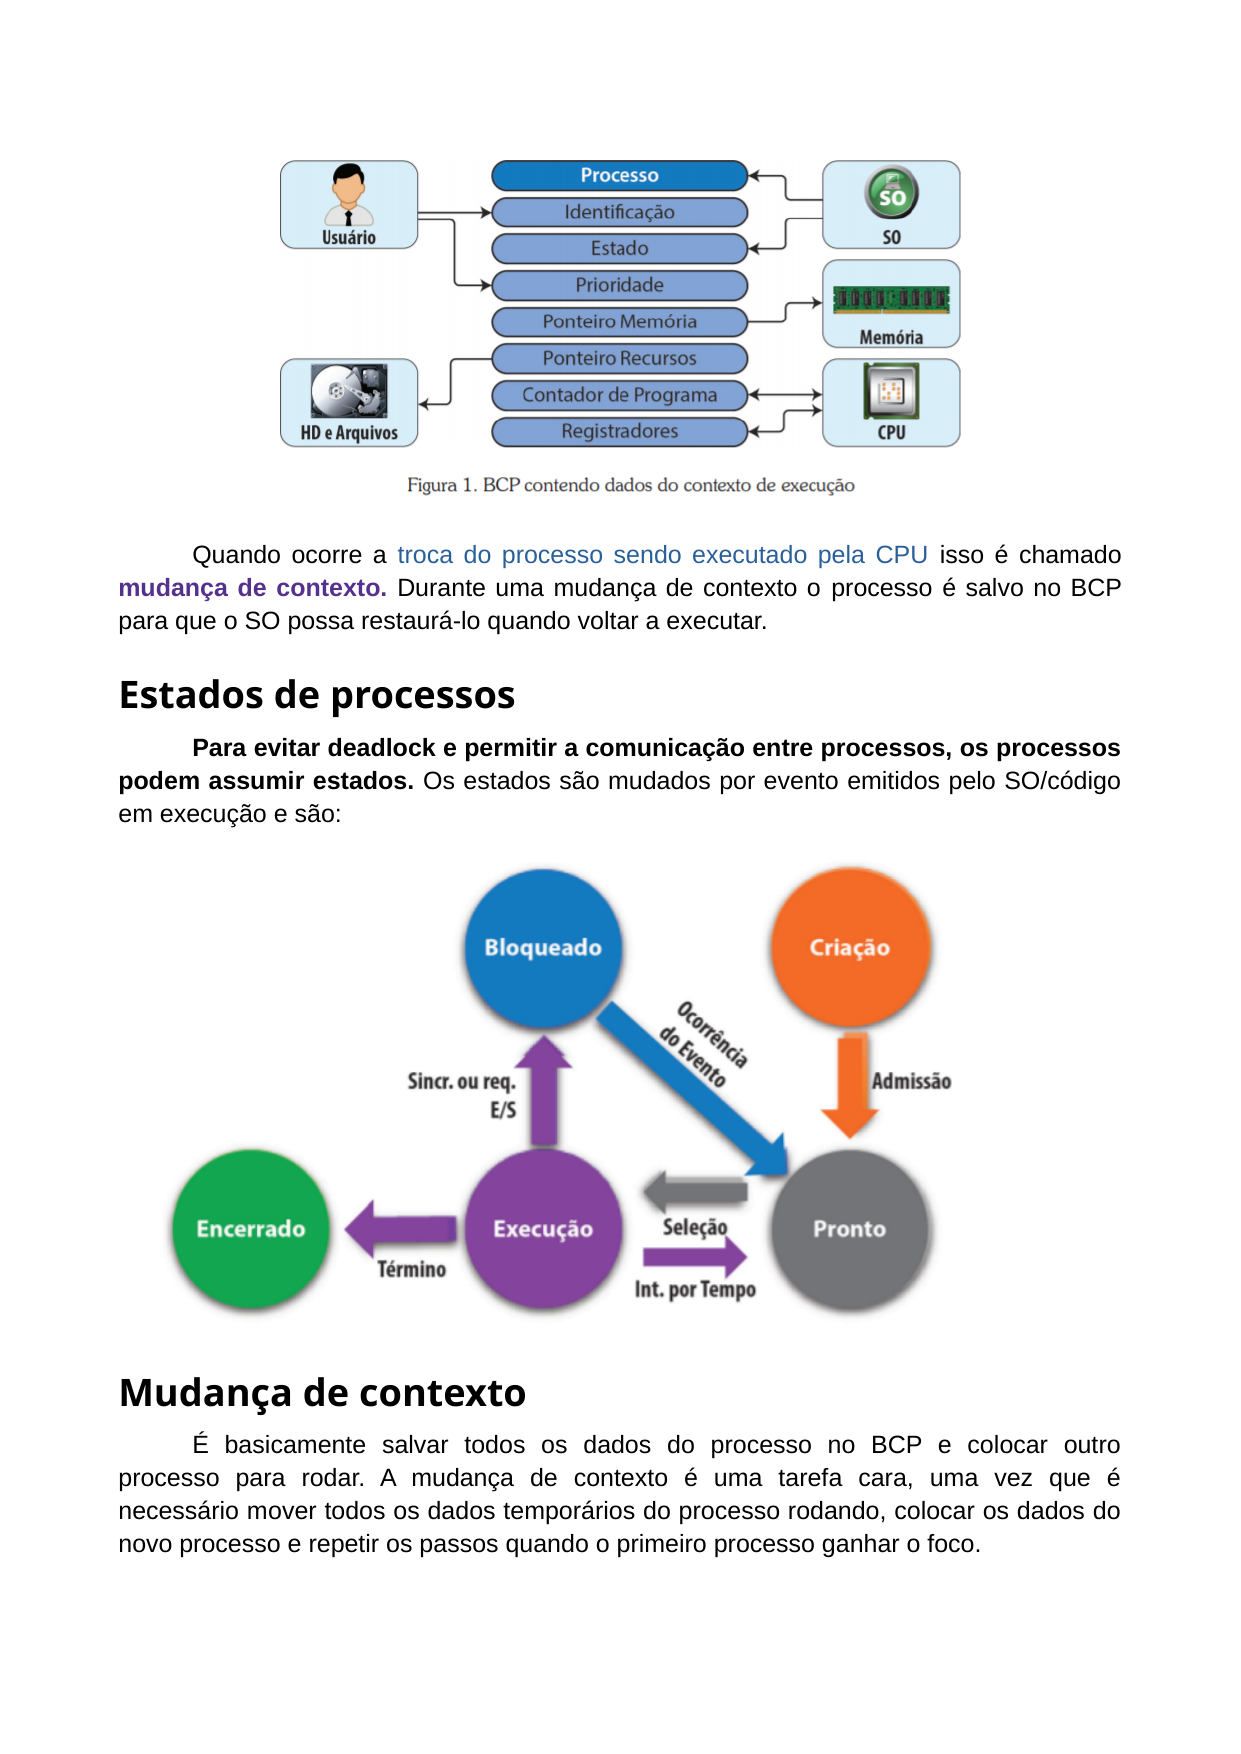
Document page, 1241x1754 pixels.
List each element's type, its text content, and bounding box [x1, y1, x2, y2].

subtitle Estados de processos [118, 668, 1122, 720]
text Para evitar deadlock e permitir a comunicação entre processos, os processos podem assumir estados. Os estados são mudados por evento emitidos pelo SO/código em execução e são: [118, 733, 1122, 827]
picture [118, 846, 1123, 1333]
text É basicamente salvar todos os dados do processo no BCP e colocar outro processo para rodar. A mudança de contexto é uma tarefa cara, uma vez que é necessário mover todos os dados temporários do processo rodando, colocar os dados do novo processo e repetir os passos quando o primeiro processo ganhar o foco. [118, 1430, 1122, 1558]
text Quando ocorre a troca do processo sendo executado pela CPU isso é chamado mudança de contexto. Durante uma mudança de contexto o processo é salvo no BCP para que o SO possa restaurá-lo quando voltar a executar. [118, 540, 1122, 635]
picture [233, 118, 1008, 522]
subtitle Mudança de contexto [118, 1366, 1122, 1417]
